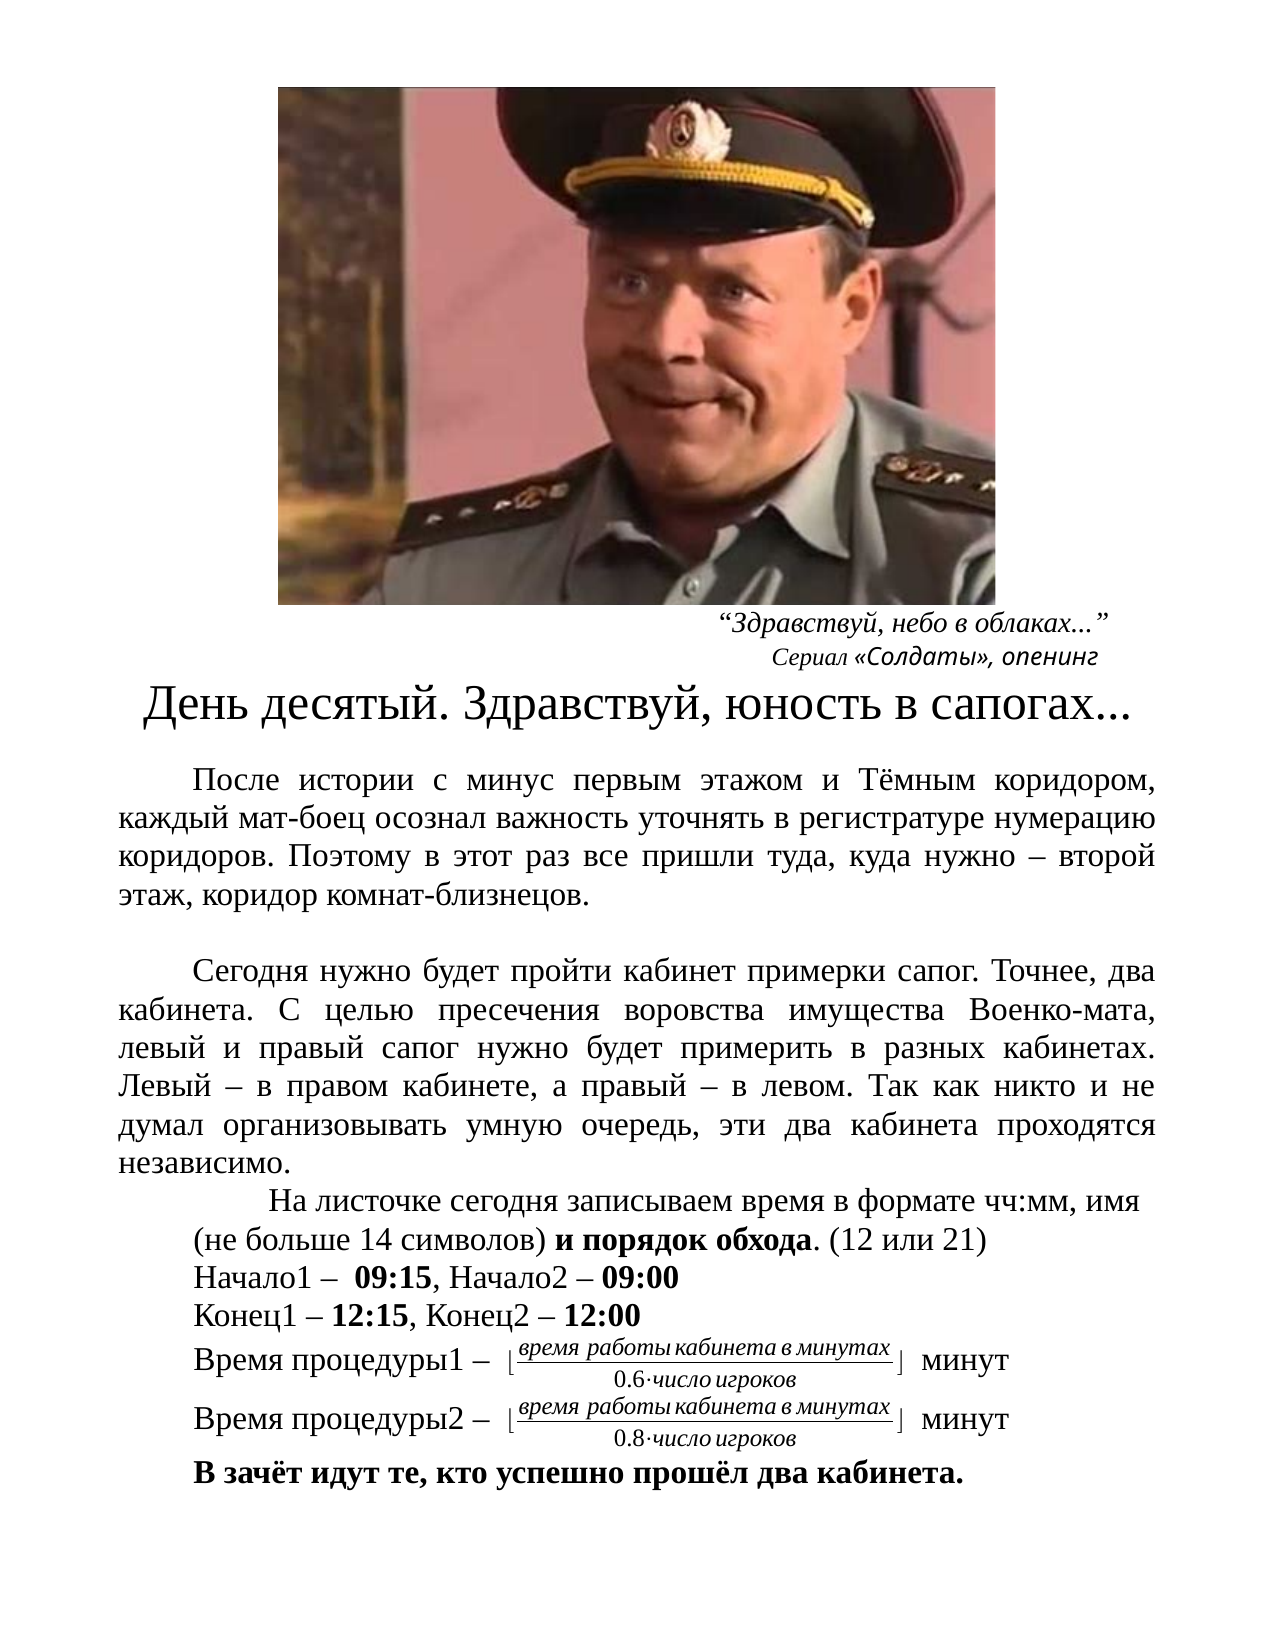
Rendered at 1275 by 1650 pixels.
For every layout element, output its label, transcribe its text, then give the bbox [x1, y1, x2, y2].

text После истории с минус первым этажом и Тёмным коридором, каждый мат-боец осознал важность уточнять в регистратуре нумерацию коридоров. Поэтому в этот раз все пришли туда, куда нужно – второй этаж, коридор комнат-близнецов. [118, 759, 1157, 912]
picture [278, 87, 996, 605]
text Время процедуры1 –минут [193, 1334, 1157, 1393]
text В зачёт идут те, кто успешно прошёл два кабинета. [193, 1452, 1157, 1490]
text Сегодня нужно будет пройти кабинет примерки сапог. Точнее, два кабинета. С целью пресечения воровства имущества Военко-мата, левый и правый сапог нужно будет примерить в разных кабинетах. Левый – в правом кабинете, а правый – в левом. Так как никто и не думал организовывать умную очередь, эти два кабинета проходятся независимо. [118, 951, 1157, 1181]
text На листочке сегодня записываем время в формате чч:мм, имя (не больше 14 символов) и порядок обхода. (12 или 21) [193, 1181, 1157, 1257]
text Начало1 – 09:15, Начало2 – 09:00 [193, 1257, 1157, 1296]
text Время процедуры2 –минут [193, 1393, 1157, 1452]
text Конец1 – 12:15, Конец2 – 12:00 [118, 1296, 1157, 1334]
text “Здравствуй, небо в облаках...” Сериал «Солдаты», опенинг [568, 147, 1157, 673]
text День десятый. Здравствуй, юность в сапогах... [118, 673, 1157, 759]
